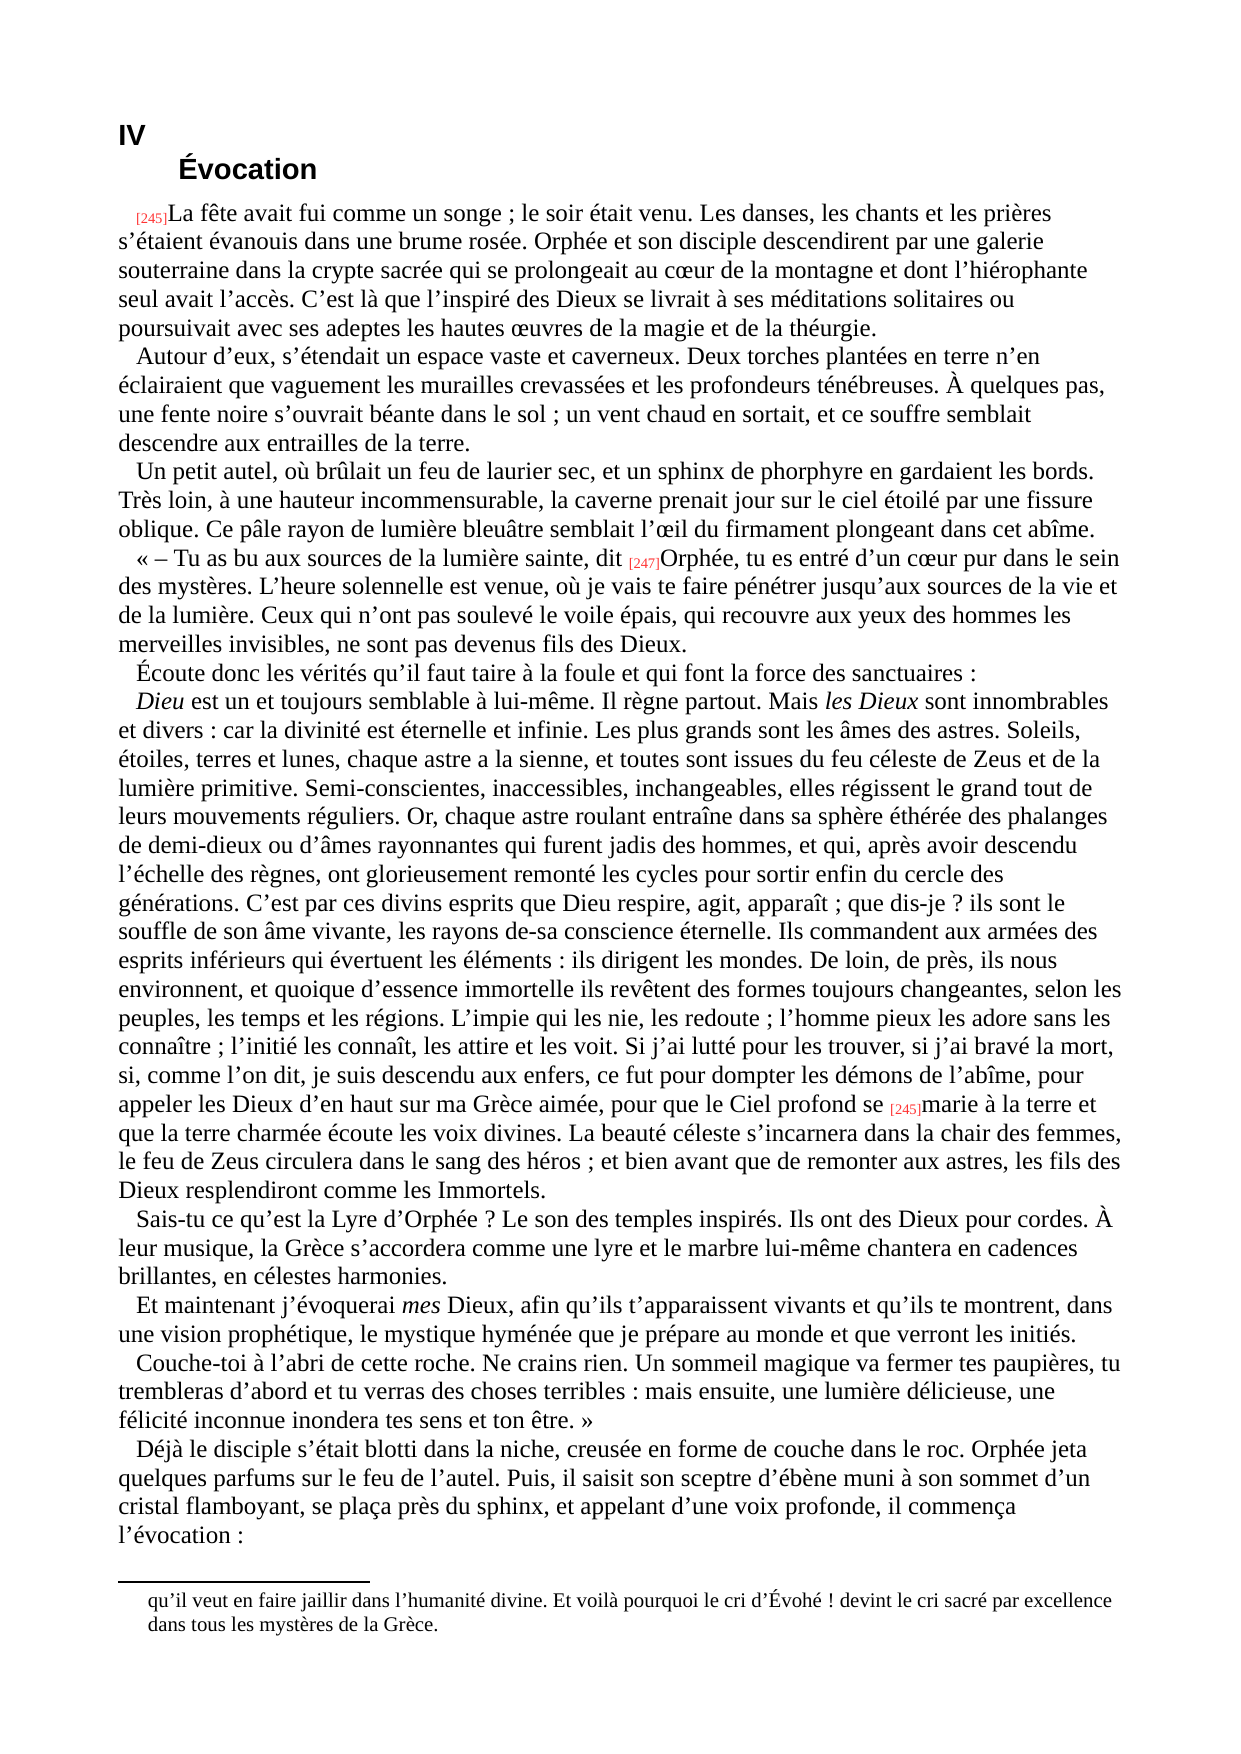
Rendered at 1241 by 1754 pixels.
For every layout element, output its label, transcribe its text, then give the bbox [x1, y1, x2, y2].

text Un petit autel, où brûlait un feu de laurier sec, et un sphinx de phorphyre en gardaient les bords. Très loin, à une hauteur incommensurable, la caverne prenait jour sur le ciel étoilé par une fissure oblique. Ce pâle rayon de lumière bleuâtre semblait l’œil du firmament plongeant dans cet abîme. [118, 456, 1122, 543]
subtitle IV Évocation [118, 118, 1122, 185]
text Et maintenant j’évoquerai mes Dieux, afin qu’ils t’apparaissent vivants et qu’ils te montrent, dans une vision prophétique, le mystique hyménée que je prépare au monde et que verront les initiés. [118, 1290, 1122, 1348]
text Autour d’eux, s’étendait un espace vaste et caverneux. Deux torches plantées en terre n’en éclairaient que vaguement les murailles crevassées et les profondeurs ténébreuses. À quelques pas, une fente noire s’ouvrait béante dans le sol ; un vent chaud en sortait, et ce souffre semblait descendre aux entrailles de la terre. [118, 341, 1122, 456]
text Sais-tu ce qu’est la Lyre d’Orphée ? Le son des temples inspirés. Ils ont des Dieux pour cordes. À leur musique, la Grèce s’accordera comme une lyre et le marbre lui-même chantera en cadences brillantes, en célestes harmonies. [118, 1204, 1122, 1290]
text Dieu est un et toujours semblable à lui-même. Il règne partout. Mais les Dieux sont innombrables et divers : car la divinité est éternelle et infinie. Les plus grands sont les âmes des astres. Soleils, étoiles, terres et lunes, chaque astre a la sienne, et toutes sont issues du feu céleste de Zeus et de la lumière primitive. Semi-conscientes, inaccessibles, inchangeables, elles régissent le grand tout de leurs mouvements réguliers. Or, chaque astre roulant entraîne dans sa sphère éthérée des phalanges de demi-dieux ou d’âmes rayonnantes qui furent jadis des hommes, et qui, après avoir descendu l’échelle des règnes, ont glorieusement remonté les cycles pour sortir enfin du cercle des générations. C’est par ces divins esprits que Dieu respire, agit, apparaît ; que dis-je ? ils sont le souffle de son âme vivante, les rayons de-sa conscience éternelle. Ils commandent aux armées des esprits inférieurs qui évertuent les éléments : ils dirigent les mondes. De loin, de près, ils nous environnent, et quoique d’essence immortelle ils revêtent des formes toujours changeantes, selon les peuples, les temps et les régions. L’impie qui les nie, les redoute ; l’homme pieux les adore sans les connaître ; l’initié les connaît, les attire et les voit. Si j’ai lutté pour les trouver, si j’ai bravé la mort, si, comme l’on dit, je suis descendu aux enfers, ce fut pour dompter les démons de l’abîme, pour appeler les Dieux d’en haut sur ma Grèce aimée, pour que le Ciel profond se [245]marie à la terre et que la terre charmée écoute les voix divines. La beauté céleste s’incarnera dans la chair des femmes, le feu de Zeus circulera dans le sang des héros ; et bien avant que de remonter aux astres, les fils des Dieux resplendiront comme les Immortels. [118, 686, 1122, 1204]
text Couche-toi à l’abri de cette roche. Ne crains rien. Un sommeil magique va fermer tes paupières, tu trembleras d’abord et tu verras des choses terribles : mais ensuite, une lumière délicieuse, une félicité inconnue inondera tes sens et ton être. » [118, 1348, 1122, 1434]
text « – Tu as bu aux sources de la lumière sainte, dit [247]Orphée, tu es entré d’un cœur pur dans le sein des mystères. L’heure solennelle est venue, où je vais te faire pénétrer jusqu’aux sources de la vie et de la lumière. Ceux qui n’ont pas soulevé le voile épais, qui recouvre aux yeux des hommes les merveilles invisibles, ne sont pas devenus fils des Dieux. [118, 543, 1122, 658]
text qu’il veut en faire jaillir dans l’humanité divine. Et voilà pourquoi le cri d’Évohé ! devint le cri sacré par excellence dans tous les mystères de la Grèce. [118, 1588, 1122, 1636]
text [245]La fête avait fui comme un songe ; le soir était venu. Les danses, les chants et les prières s’étaient évanouis dans une brume rosée. Orphée et son disciple descendirent par une galerie souterraine dans la crypte sacrée qui se prolongeait au cœur de la montagne et dont l’hiérophante seul avait l’accès. C’est là que l’inspiré des Dieux se livrait à ses méditations solitaires ou poursuivait avec ses adeptes les hautes œuvres de la magie et de la théurgie. [118, 198, 1122, 341]
text Écoute donc les vérités qu’il faut taire à la foule et qui font la force des sanctuaires : [118, 658, 1122, 686]
text Déjà le disciple s’était blotti dans la niche, creusée en forme de couche dans le roc. Orphée jeta quelques parfums sur le feu de l’autel. Puis, il saisit son sceptre d’ébène muni à son sommet d’un cristal flamboyant, se plaça près du sphinx, et appelant d’une voix profonde, il commença l’évocation : [118, 1434, 1122, 1549]
